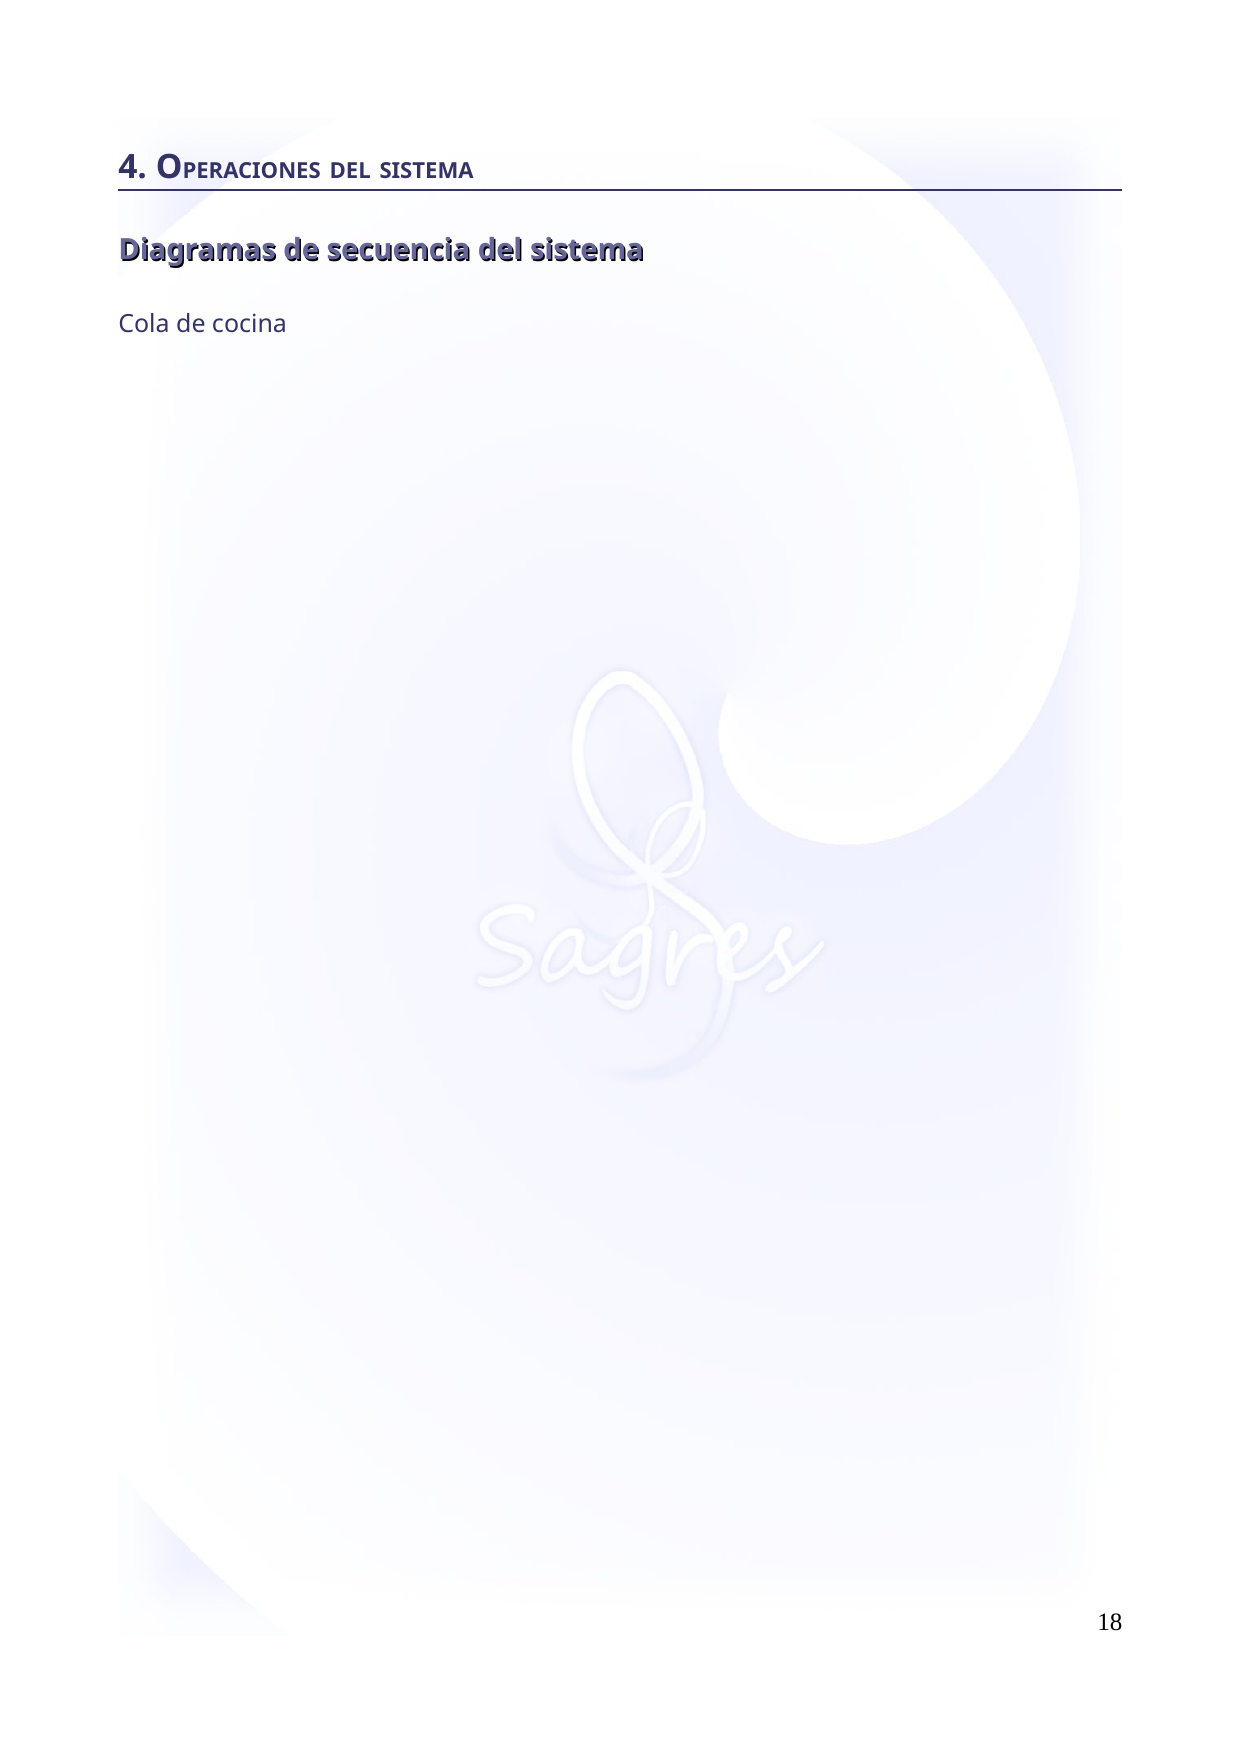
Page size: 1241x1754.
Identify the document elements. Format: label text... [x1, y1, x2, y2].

subtitle Cola de cocina [118, 306, 1122, 340]
subtitle 4. Operaciones del sistema [118, 143, 1122, 189]
subtitle Diagramas de secuencia del sistema [118, 228, 1122, 268]
picture [118, 268, 1122, 306]
picture [118, 191, 1122, 228]
picture [118, 340, 1122, 1636]
picture [118, 118, 1122, 143]
